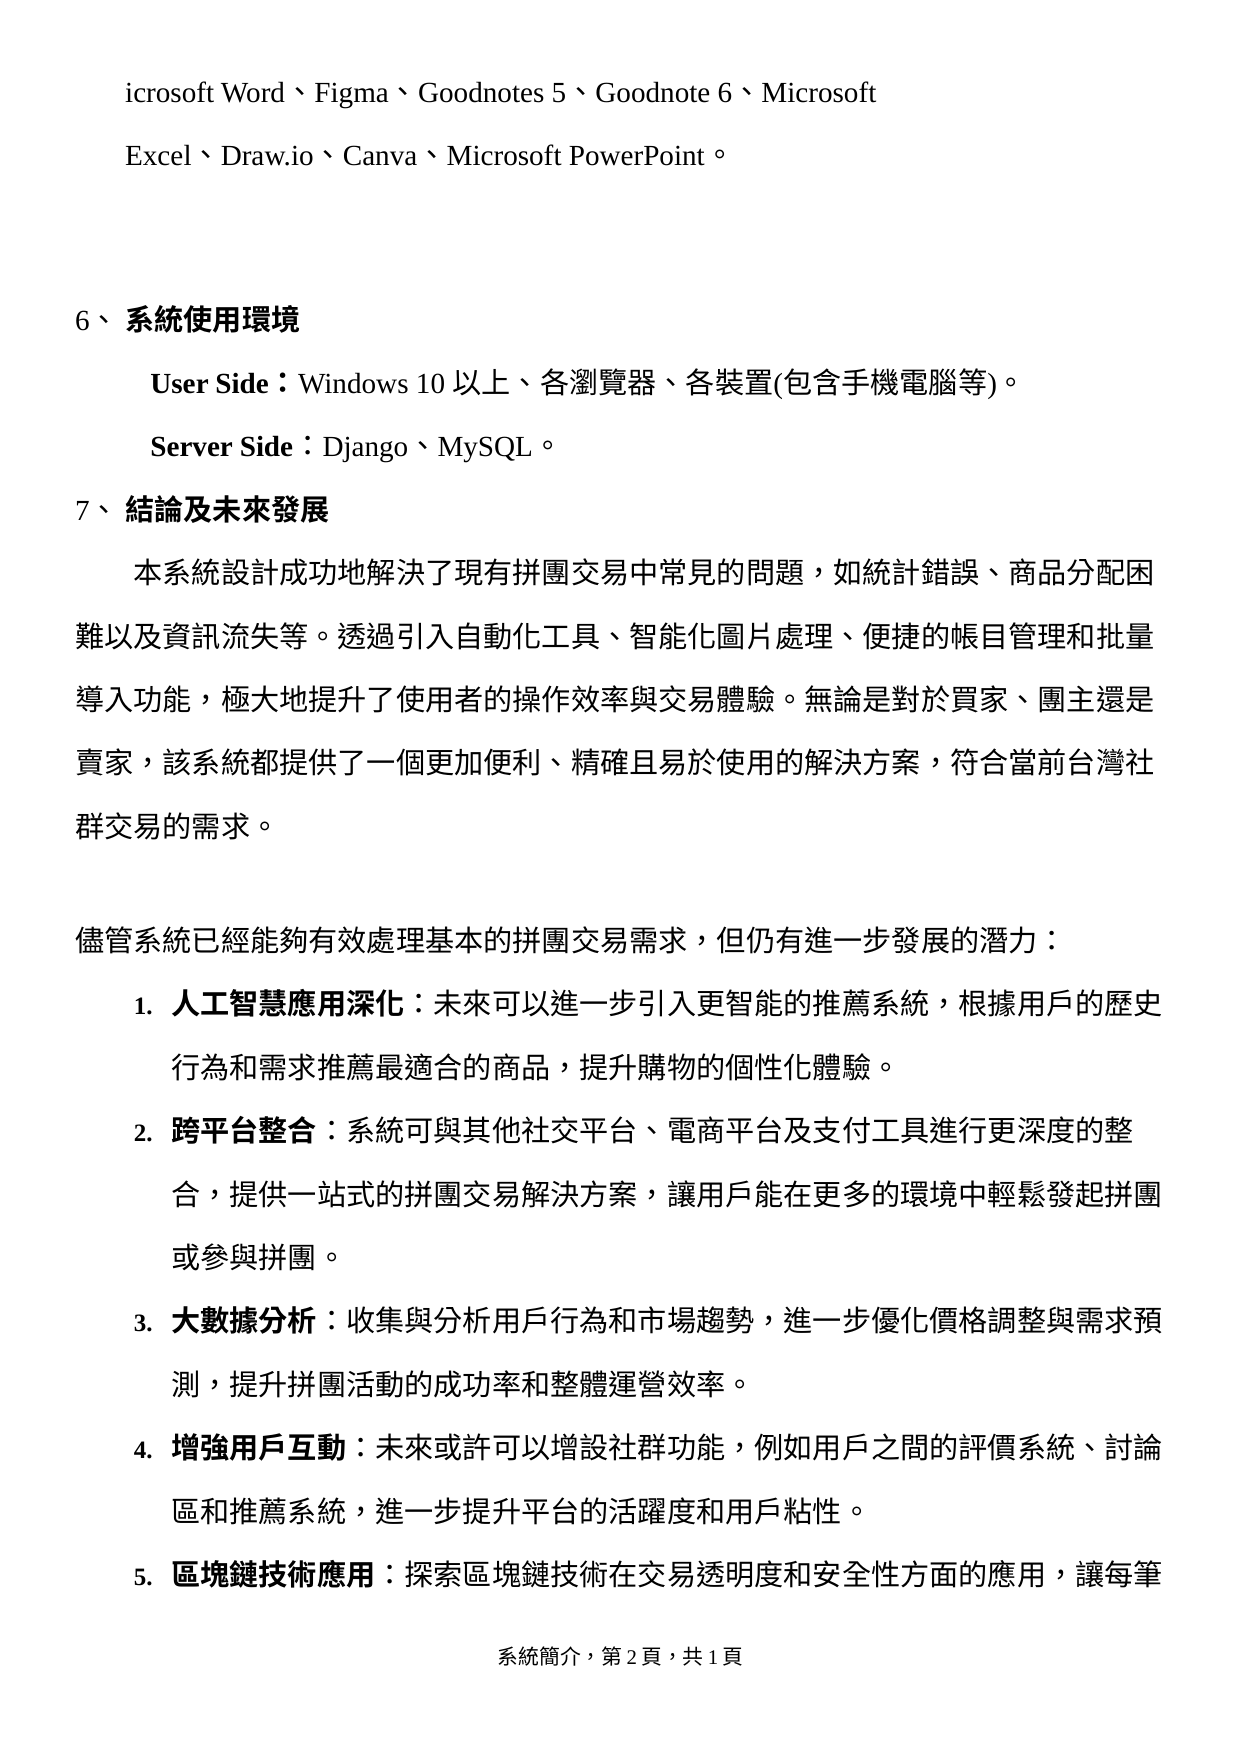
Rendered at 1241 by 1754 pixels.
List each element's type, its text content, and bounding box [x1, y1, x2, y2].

list 大數據分析：收集與分析用戶行為和市場趨勢，進一步優化價格調整與需求預測，提升拼團活動的成功率和整體運營效率。 [133, 1298, 1165, 1404]
text User Side：Windows 10 以上、各瀏覽器、各裝置(包含手機電腦等)。 [125, 359, 1165, 402]
text 本系統設計成功地解決了現有拼團交易中常見的問題，如統計錯誤、商品分配困難以及資訊流失等。透過引入自動化工具、智能化圖片處理、便捷的帳目管理和批量導入功能，極大地提升了使用者的操作效率與交易體驗。無論是對於買家、團主還是賣家，該系統都提供了一個更加便利、精確且易於使用的解決方案，符合當前台灣社群交易的需求。 [75, 550, 1165, 846]
list 人工智慧應用深化：未來可以進一步引入更智能的推薦系統，根據用戶的歷史 行為和需求推薦最適合的商品，提升購物的個性化體驗。 [133, 981, 1165, 1086]
list 區塊鏈技術應用：探索區塊鏈技術在交易透明度和安全性方面的應用，讓每筆 [133, 1552, 1165, 1594]
list 結論及未來發展 [75, 486, 1165, 529]
list 增強用戶互動：未來或許可以增設社群功能，例如用戶之間的評價系統、討論區和推薦系統，進一步提升平台的活躍度和用戶粘性。 [133, 1425, 1165, 1531]
text 儘管系統已經能夠有效處理基本的拼團交易需求，但仍有進一步發展的潛力： [75, 917, 1165, 959]
text icrosoft Word、Figma、Goodnotes 5、Goodnote 6、Microsoft Excel、Draw.io、Canva、Microsoft PowerPoint。 [125, 68, 1165, 174]
list 系統使用環境 [75, 296, 1165, 338]
text Server Side：Django、MySQL。 [125, 423, 1165, 465]
list 跨平台整合：系統可與其他社交平台、電商平台及支付工具進行更深度的整 合，提供一站式的拼團交易解決方案，讓用戶能在更多的環境中輕鬆發起拼團或參與拼團。 [133, 1108, 1165, 1277]
